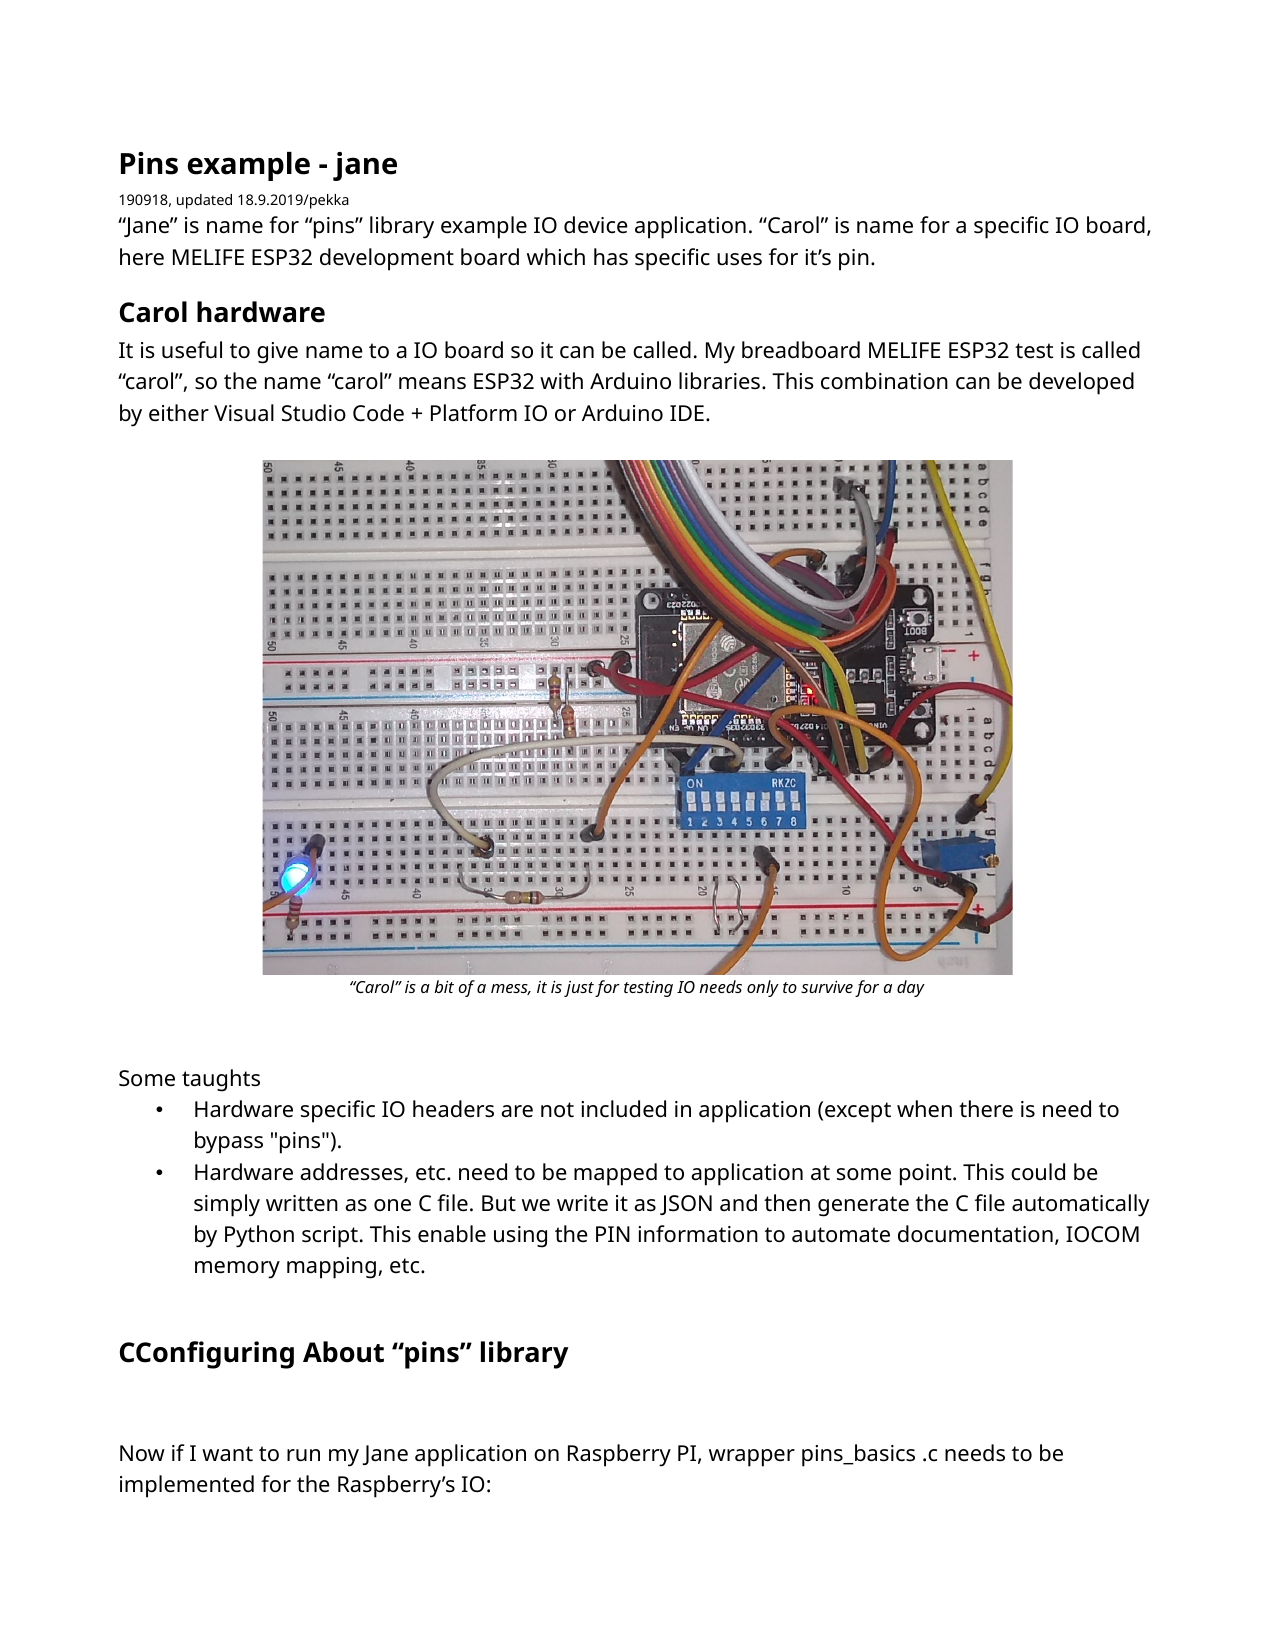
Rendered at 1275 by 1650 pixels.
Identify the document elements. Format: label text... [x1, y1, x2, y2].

text Now if I want to run my Jane application on Raspberry PI, wrapper pins_basics .c needs to be implemented for the Raspberry’s IO: [118, 1438, 1157, 1499]
subtitle Carol hardware [118, 294, 1157, 331]
text Some taughts [118, 1063, 1157, 1092]
text “Jane” is name for “pins” library example IO device application. “Carol” is name for a specific IO board, here MELIFE ESP32 development board which has specific uses for it’s pin. [118, 210, 1157, 271]
subtitle CConfiguring About “pins” library [118, 1334, 1157, 1371]
text 190918, updated 18.9.2019/pekka [118, 189, 1157, 209]
subtitle Pins example - jane [118, 144, 1157, 183]
list Hardware addresses, etc. need to be mapped to application at some point. This could be simply written as one C file. But we write it as JSON and then generate the C file automatically by Python script. This enable using the PIN information to automate documentation, IOCOM memory mapping, etc. [156, 1156, 1157, 1280]
picture [262, 460, 1013, 975]
list Hardware specific IO headers are not included in application (except when there is need to bypass "pins"). [156, 1094, 1157, 1155]
text It is useful to give name to a IO board so it can be called. My breadboard MELIFE ESP32 test is called “carol”, so the name “carol” means ESP32 with Arduino libraries. This combination can be developed by either Visual Studio Code + Platform IO or Arduino IDE. [118, 335, 1157, 427]
text “Carol” is a bit of a mess, it is just for testing IO needs only to survive for a day [118, 976, 1157, 1030]
